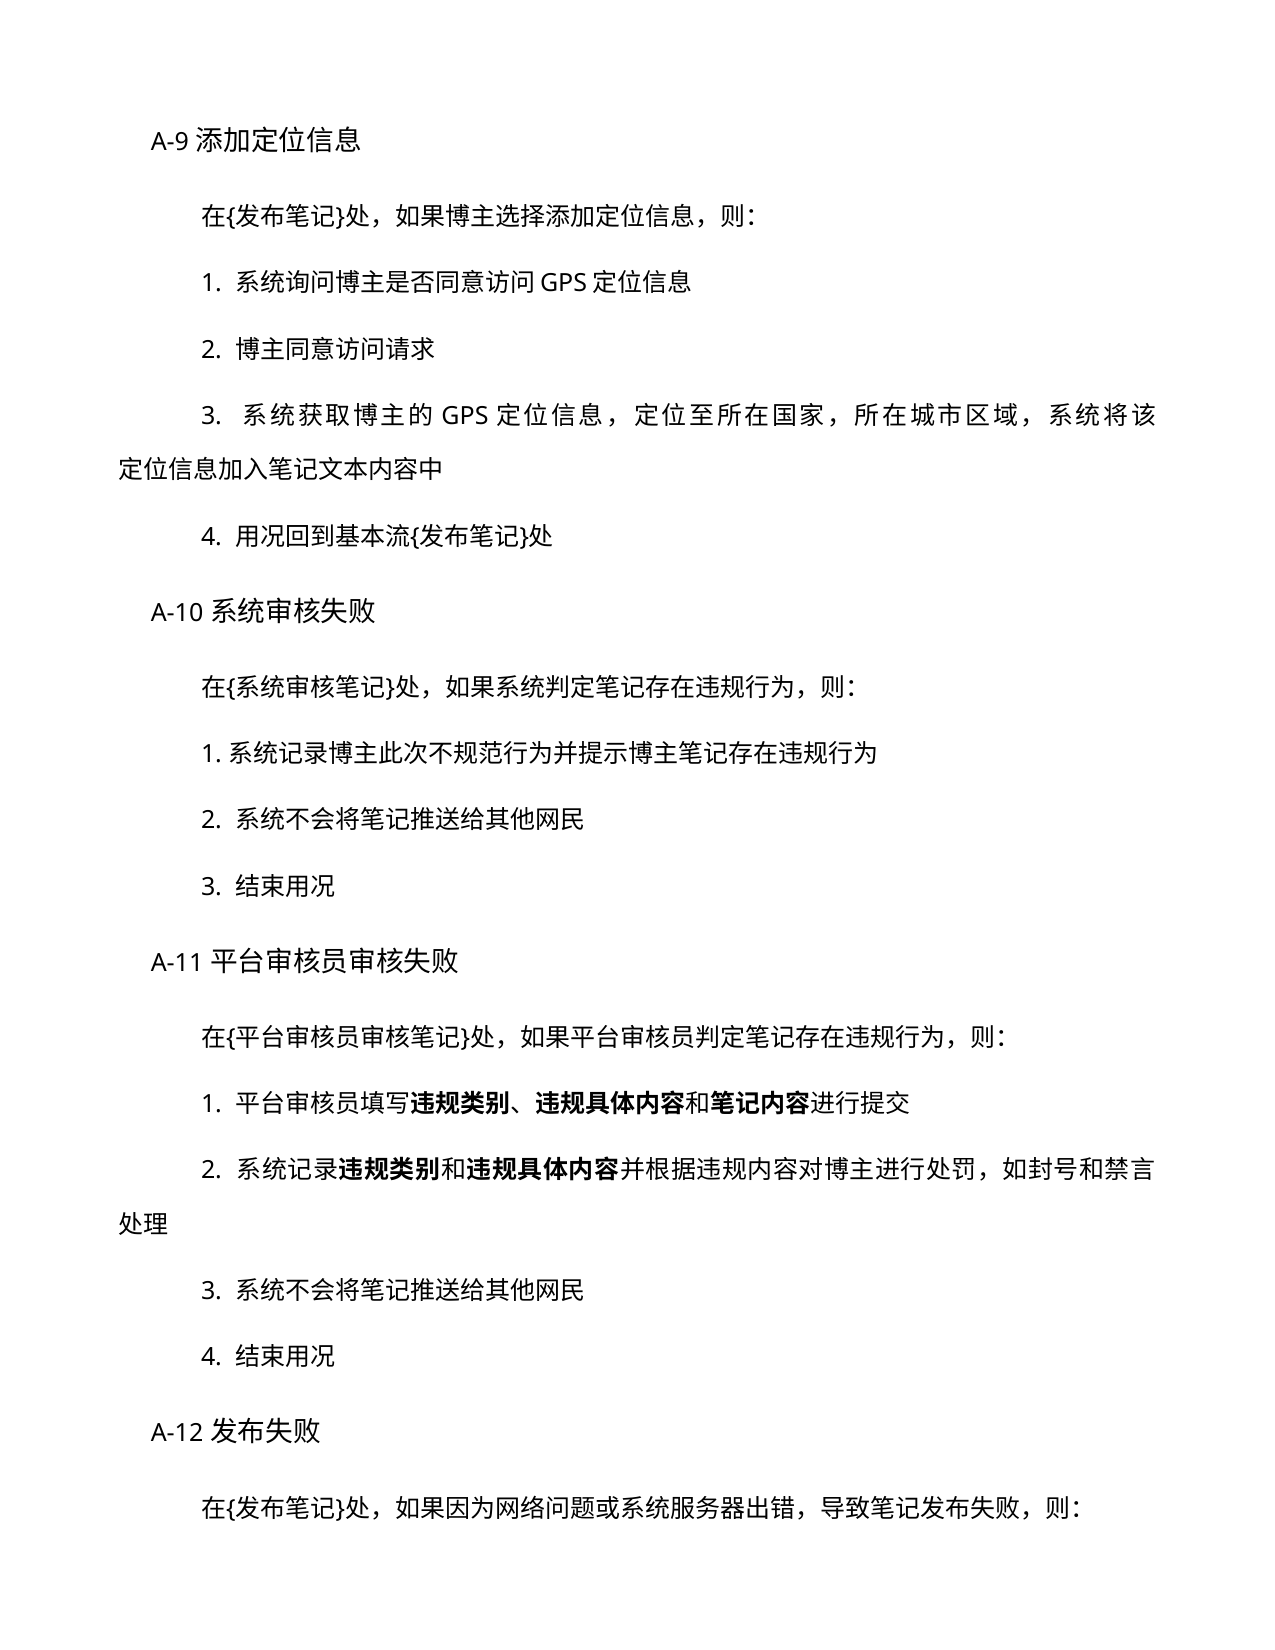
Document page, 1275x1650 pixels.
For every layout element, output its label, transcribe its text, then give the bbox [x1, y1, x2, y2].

text 在{发布笔记}处，如果博主选择添加定位信息，则： [118, 197, 1157, 233]
text 2. 博主同意访问请求 [118, 329, 1157, 365]
text 1. 系统询问博主是否同意访问GPS定位信息 [118, 263, 1157, 299]
text 2. 系统记录违规类别和违规具体内容并根据违规内容对博主进行处罚，如封号和禁言处理 [118, 1150, 1157, 1241]
subtitle A-12 发布失败 [118, 1410, 1157, 1450]
text 3. 结束用况 [118, 866, 1157, 902]
text 在{平台审核员审核笔记}处，如果平台审核员判定笔记存在违规行为，则： [118, 1017, 1157, 1054]
text 4. 用况回到基本流{发布笔记}处 [118, 516, 1157, 552]
text 在{发布笔记}处，如果因为网络问题或系统服务器出错，导致笔记发布失败，则： [118, 1488, 1157, 1524]
text 1. 平台审核员填写违规类别、违规具体内容和笔记内容进行提交 [118, 1084, 1157, 1120]
text 1. 系统记录博主此次不规范行为并提示博主笔记存在违规行为 [118, 734, 1157, 770]
text 3. 系统获取博主的GPS定位信息，定位至所在国家，所在城市区域，系统将该 定位信息加入笔记文本内容中 [118, 395, 1157, 486]
text 4. 结束用况 [118, 1337, 1157, 1373]
subtitle A-10 系统审核失败 [118, 589, 1157, 629]
text 在{系统审核笔记}处，如果系统判定笔记存在违规行为，则： [118, 667, 1157, 704]
text 3. 系统不会将笔记推送给其他网民 [118, 1271, 1157, 1307]
subtitle A-9 添加定位信息 [118, 118, 1157, 158]
subtitle A-11 平台审核员审核失败 [118, 939, 1157, 979]
text 2. 系统不会将笔记推送给其他网民 [118, 800, 1157, 836]
